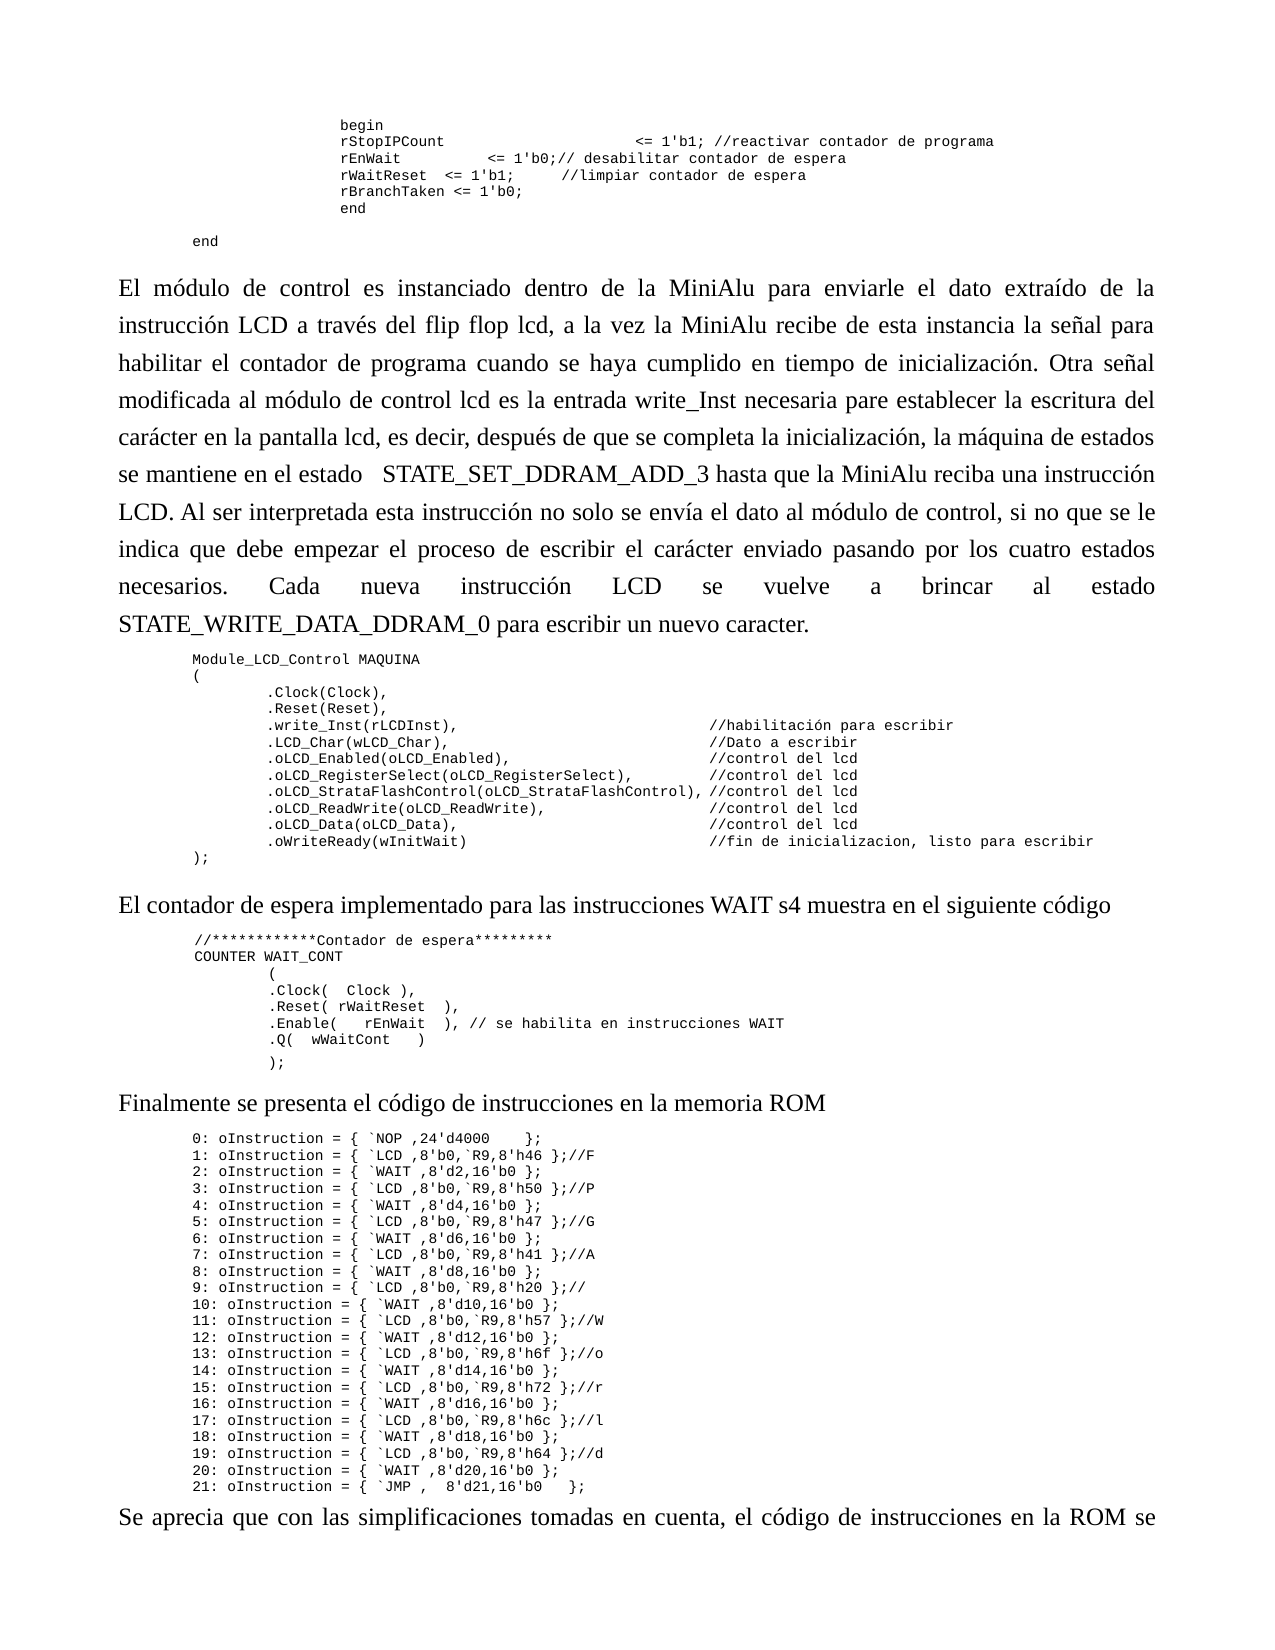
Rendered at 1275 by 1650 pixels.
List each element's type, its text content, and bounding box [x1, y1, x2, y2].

text 12: oInstruction = { `WAIT ,8'd12,16'b0 }; [118, 1330, 1157, 1347]
text 17: oInstruction = { `LCD ,8'b0,`R9,8'h6c };//l [118, 1413, 1157, 1429]
text .oLCD_Enabled(oLCD_Enabled), //control del lcd [118, 751, 1157, 768]
text El módulo de control es instanciado dentro de la MiniAlu para enviarle el dato extraído de la instrucción LCD a través del flip flop lcd, a la vez la MiniAlu recibe de esta instancia la señal para habilitar el contador de programa cuando se haya cumplido en tiempo de inicialización. Otra señal modificada al módulo de control lcd es la entrada write_Inst necesaria pare establecer la escritura del carácter en la pantalla lcd, es decir, después de que se completa la inicialización, la máquina de estados se mantiene en el estado STATE_SET_DDRAM_ADD_3 hasta que la MiniAlu reciba una instrucción LCD. Al ser interpretada esta instrucción no solo se envía el dato al módulo de control, si no que se le indica que debe empezar el proceso de escribir el carácter enviado pasando por los cuatro estados necesarios. Cada nueva instrucción LCD se vuelve a brincar al estado STATE_WRITE_DATA_DDRAM_0 para escribir un nuevo caracter. [118, 273, 1157, 637]
text .oLCD_Data(oLCD_Data), //control del lcd [118, 818, 1157, 834]
text 18: oInstruction = { `WAIT ,8'd18,16'b0 }; [118, 1429, 1157, 1446]
text end [118, 201, 1157, 217]
text 9: oInstruction = { `LCD ,8'b0,`R9,8'h20 };// [118, 1281, 1157, 1297]
text .LCD_Char(wLCD_Char), //Dato a escribir [118, 735, 1157, 751]
text .oWriteReady(wInitWait) //fin de inicializacion, listo para escribir [118, 834, 1157, 851]
text rEnWait <= 1'b0;// desabilitar contador de espera [118, 151, 1157, 168]
text rBranchTaken <= 1'b0; [118, 184, 1157, 201]
text 20: oInstruction = { `WAIT ,8'd20,16'b0 }; [118, 1463, 1157, 1479]
text 1: oInstruction = { `LCD ,8'b0,`R9,8'h46 };//F [118, 1148, 1157, 1164]
text .Reset( rWaitReset ), [194, 999, 1157, 1016]
text .oLCD_RegisterSelect(oLCD_RegisterSelect), //control del lcd [118, 768, 1157, 784]
text 11: oInstruction = { `LCD ,8'b0,`R9,8'h57 };//W [118, 1314, 1157, 1330]
text 14: oInstruction = { `WAIT ,8'd14,16'b0 }; [118, 1363, 1157, 1380]
text 15: oInstruction = { `LCD ,8'b0,`R9,8'h72 };//r [118, 1380, 1157, 1396]
text .Clock(Clock), [118, 685, 1157, 702]
text .Clock( Clock ), [194, 983, 1157, 999]
text 5: oInstruction = { `LCD ,8'b0,`R9,8'h47 };//G [118, 1214, 1157, 1231]
text 4: oInstruction = { `WAIT ,8'd4,16'b0 }; [118, 1198, 1157, 1214]
text 7: oInstruction = { `LCD ,8'b0,`R9,8'h41 };//A [118, 1247, 1157, 1264]
text 0: oInstruction = { `NOP ,24'd4000 }; [118, 1131, 1157, 1148]
text 8: oInstruction = { `WAIT ,8'd8,16'b0 }; [118, 1264, 1157, 1281]
text ( [194, 966, 1157, 983]
text .Reset(Reset), [118, 702, 1157, 718]
text rWaitReset <= 1'b1; //limpiar contador de espera [118, 168, 1157, 184]
text .Q( wWaitCont ) [194, 1032, 1157, 1049]
text 10: oInstruction = { `WAIT ,8'd10,16'b0 }; [118, 1297, 1157, 1314]
text .write_Inst(rLCDInst), //habilitación para escribir [118, 718, 1157, 735]
text El contador de espera implementado para las instrucciones WAIT s4 muestra en el siguiente código [118, 890, 1157, 918]
text .oLCD_StrataFlashControl(oLCD_StrataFlashControl), //control del lcd [118, 784, 1157, 801]
text 19: oInstruction = { `LCD ,8'b0,`R9,8'h64 };//d [118, 1446, 1157, 1463]
text 6: oInstruction = { `WAIT ,8'd6,16'b0 }; [118, 1231, 1157, 1247]
text Finalmente se presenta el código de instrucciones en la memoria ROM [118, 1088, 1157, 1117]
text ( [118, 668, 1157, 685]
text 2: oInstruction = { `WAIT ,8'd2,16'b0 }; [118, 1164, 1157, 1181]
text .Enable( rEnWait ), // se habilita en instrucciones WAIT [194, 1016, 1157, 1032]
text //************Contador de espera********* [194, 933, 1157, 949]
text .oLCD_ReadWrite(oLCD_ReadWrite), //control del lcd [118, 801, 1157, 818]
text Se aprecia que con las simplificaciones tomadas en cuenta, el código de instrucciones en la ROM se [118, 1502, 1157, 1531]
text end [118, 234, 1157, 251]
text 3: oInstruction = { `LCD ,8'b0,`R9,8'h50 };//P [118, 1181, 1157, 1198]
text 16: oInstruction = { `WAIT ,8'd16,16'b0 }; [118, 1396, 1157, 1413]
text COUNTER WAIT_CONT [194, 949, 1157, 966]
text ); [194, 1055, 1157, 1071]
text Module_LCD_Control MAQUINA [118, 652, 1157, 668]
text 21: oInstruction = { `JMP , 8'd21,16'b0 }; [118, 1479, 1157, 1496]
text begin [118, 118, 1157, 135]
text 13: oInstruction = { `LCD ,8'b0,`R9,8'h6f };//o [118, 1347, 1157, 1363]
text ); [118, 851, 1157, 867]
text rStopIPCount <= 1'b1; //reactivar contador de programa [118, 135, 1157, 151]
